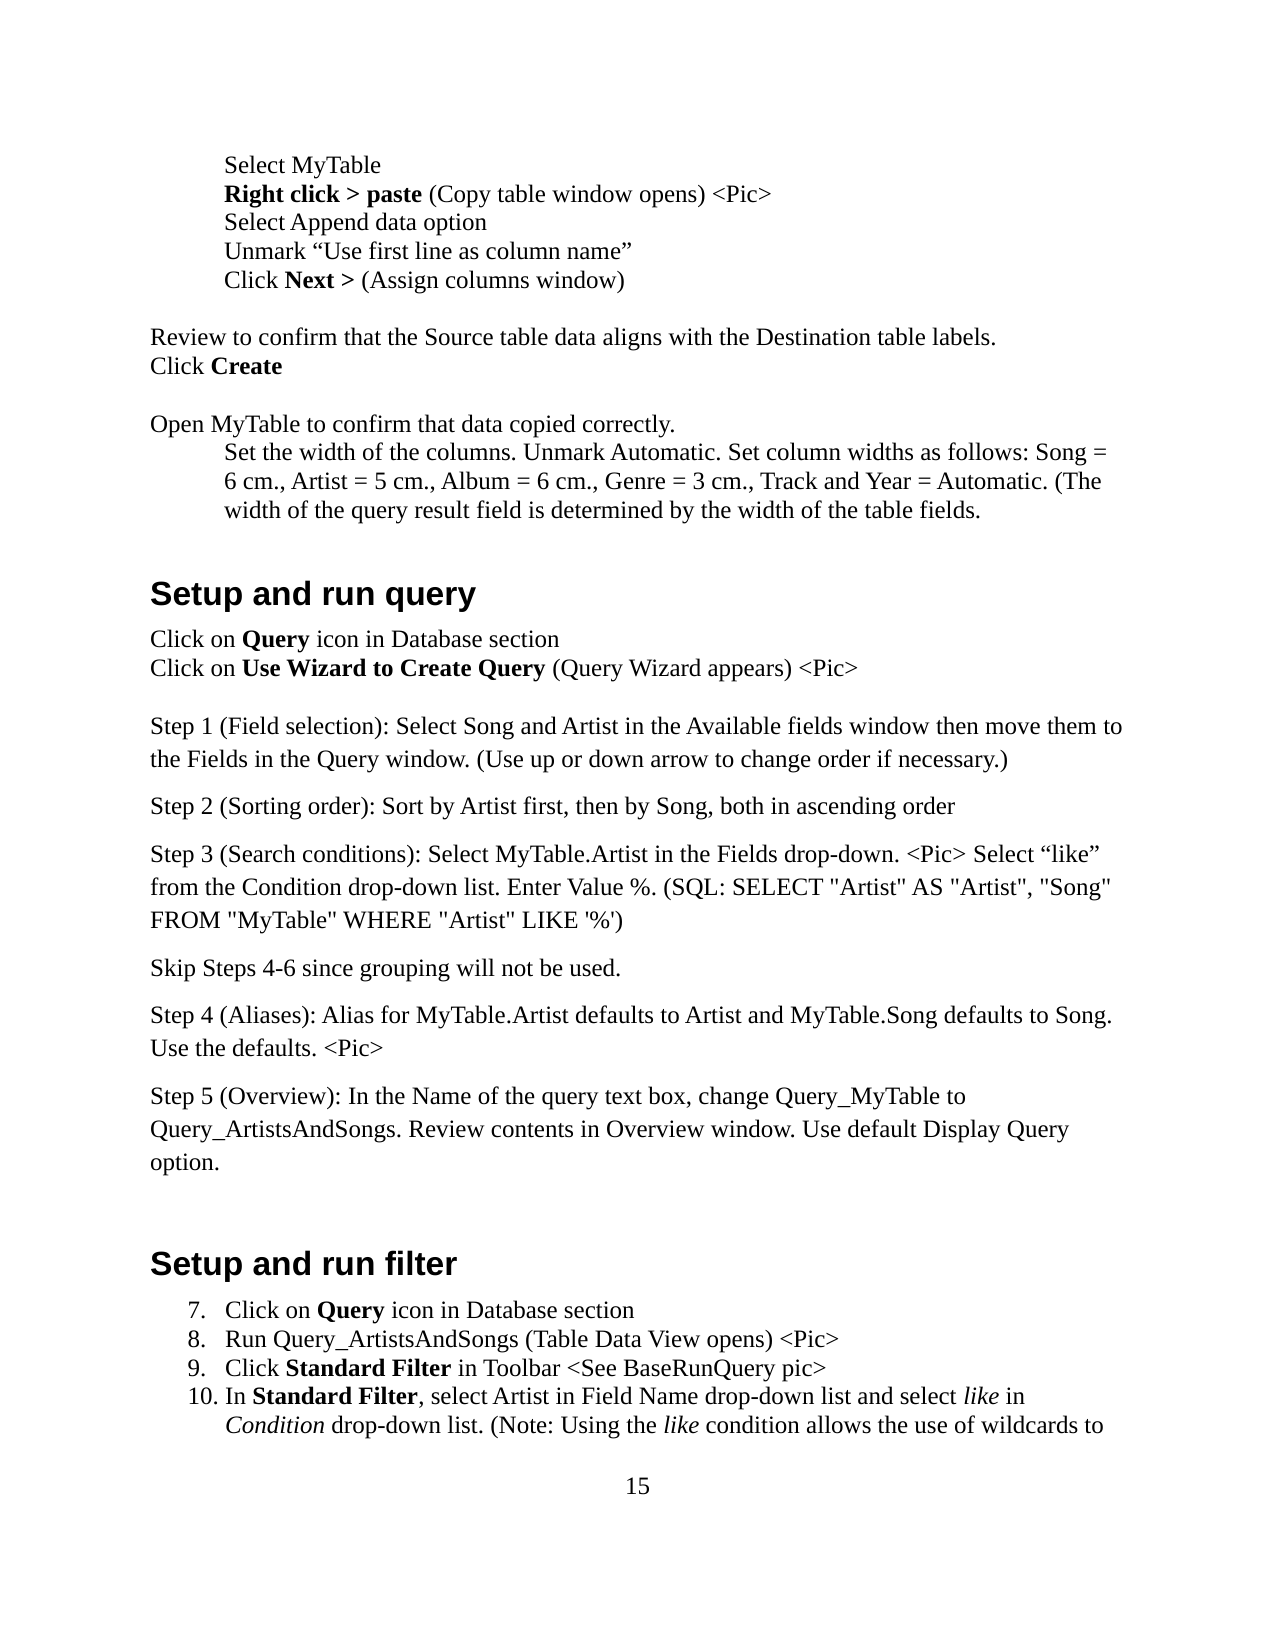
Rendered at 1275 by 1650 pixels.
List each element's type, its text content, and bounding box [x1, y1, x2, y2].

text Review to confirm that the Source table data aligns with the Destination table labels. [150, 322, 1125, 351]
text Select MyTable [224, 150, 1125, 179]
list Click on Query icon in Database section [187, 1295, 1125, 1324]
text Click Create [150, 351, 1125, 380]
list In Standard Filter, select Artist in Field Name drop-down list and select like in Condition drop-down list. (Note: Using the like condition allows the use of wildcards to [187, 1381, 1125, 1439]
text Unmark “Use first line as column name” [224, 236, 1125, 265]
text Skip Steps 4-6 since grouping will not be used. [150, 953, 1125, 981]
text Step 1 (Field selection): Select Song and Artist in the Available fields window then move them to the Fields in the Query window. (Use up or down arrow to change order if necessary.) [150, 711, 1125, 772]
text Step 4 (Aliases): Alias for MyTable.Artist defaults to Artist and MyTable.Song defaults to Song. Use the defaults. <Pic> [150, 1000, 1125, 1062]
text Click on Use Wizard to Create Query (Query Wizard appears) <Pic> [150, 653, 1125, 682]
text Select Append data option [224, 207, 1125, 236]
subtitle Setup and run query [150, 573, 1125, 612]
text Step 3 (Search conditions): Select MyTable.Artist in the Fields drop-down. <Pic> Select “like” from the Condition drop-down list. Enter Value %. (SQL: SELECT "Artist" AS "Artist", "Song" FROM "MyTable" WHERE "Artist" LIKE '%') [150, 839, 1125, 934]
text Set the width of the columns. Unmark Automatic. Set column widths as follows: Song = 6 cm., Artist = 5 cm., Album = 6 cm., Genre = 3 cm., Track and Year = Automatic. (The width of the query result field is determined by the width of the table fields. [224, 437, 1125, 524]
subtitle Setup and run filter [150, 1244, 1125, 1283]
text Step 5 (Overview): In the Name of the query text box, change Query_MyTable to Query_ArtistsAndSongs. Review contents in Overview window. Use default Display Query option. [150, 1081, 1125, 1176]
list Run Query_ArtistsAndSongs (Table Data View opens) <Pic> [187, 1324, 1125, 1353]
text Click Next > (Assign columns window) [224, 265, 1125, 294]
text Click on Query icon in Database section [150, 624, 1125, 653]
list Click Standard Filter in Toolbar <See BaseRunQuery pic> [187, 1353, 1125, 1381]
text Right click > paste (Copy table window opens) <Pic> [224, 179, 1125, 207]
text Open MyTable to confirm that data copied correctly. [150, 409, 1125, 437]
text Step 2 (Sorting order): Sort by Artist first, then by Song, both in ascending order [150, 791, 1125, 820]
